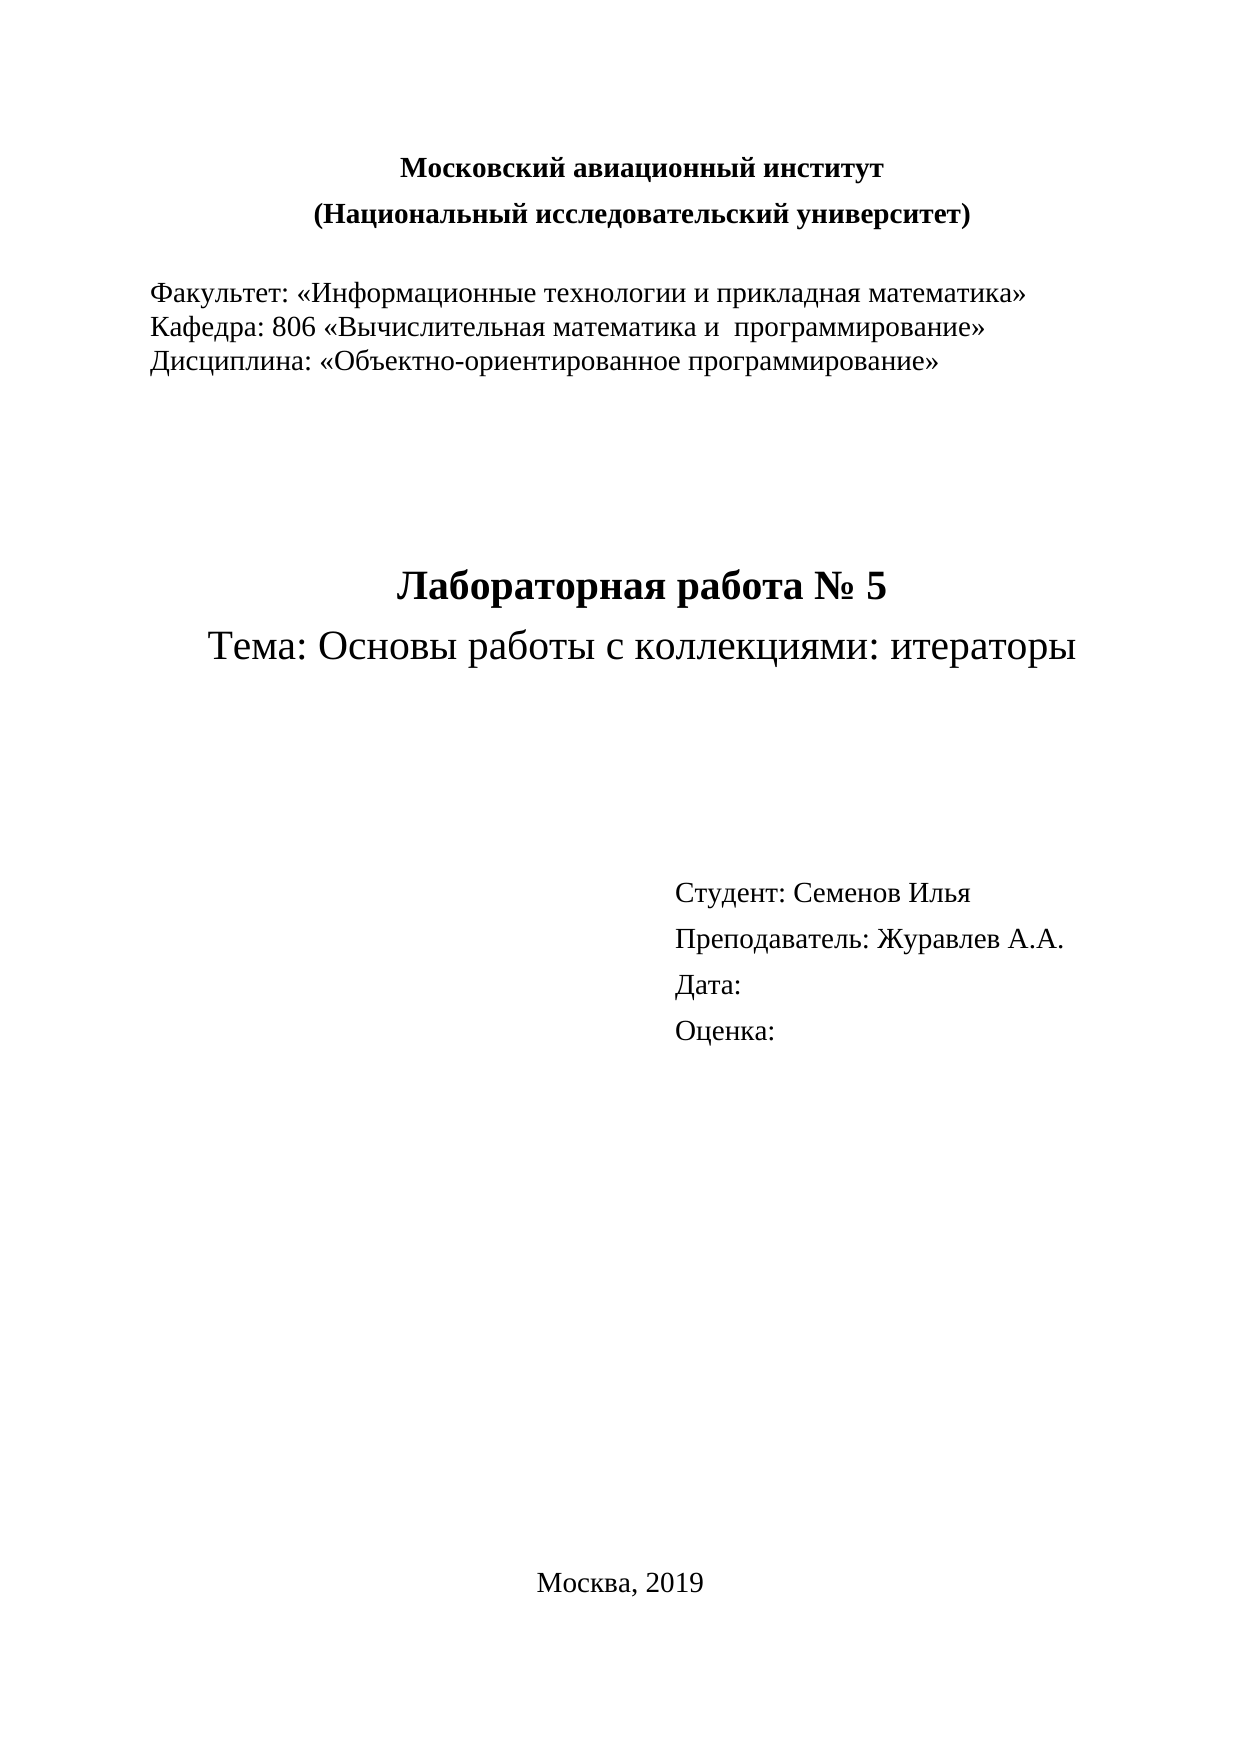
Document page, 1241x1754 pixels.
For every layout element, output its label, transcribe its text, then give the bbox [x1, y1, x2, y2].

text Лабораторная работа № 5 [150, 560, 1090, 608]
text Факультет: «Информационные технологии и прикладная математика» [150, 276, 1090, 309]
text Оценка: [150, 1013, 1090, 1047]
text Московский авиационный институт [150, 150, 1090, 183]
text Кафедра: 806 «Вычислительная математика и программирование» [150, 309, 1090, 343]
text (Национальный исследовательский университет) [150, 196, 1090, 229]
text Москва, 2019 [150, 1566, 1090, 1599]
text Тема: Основы работы с коллекциями: итераторы [150, 621, 1090, 669]
text Дата: [150, 967, 1090, 1001]
text Дисциплина: «Объектно-ориентированное программирование» [150, 343, 1090, 376]
text Преподаватель: Журавлев А.А. [150, 921, 1090, 954]
text Студент: Семенов Илья [150, 875, 1090, 908]
